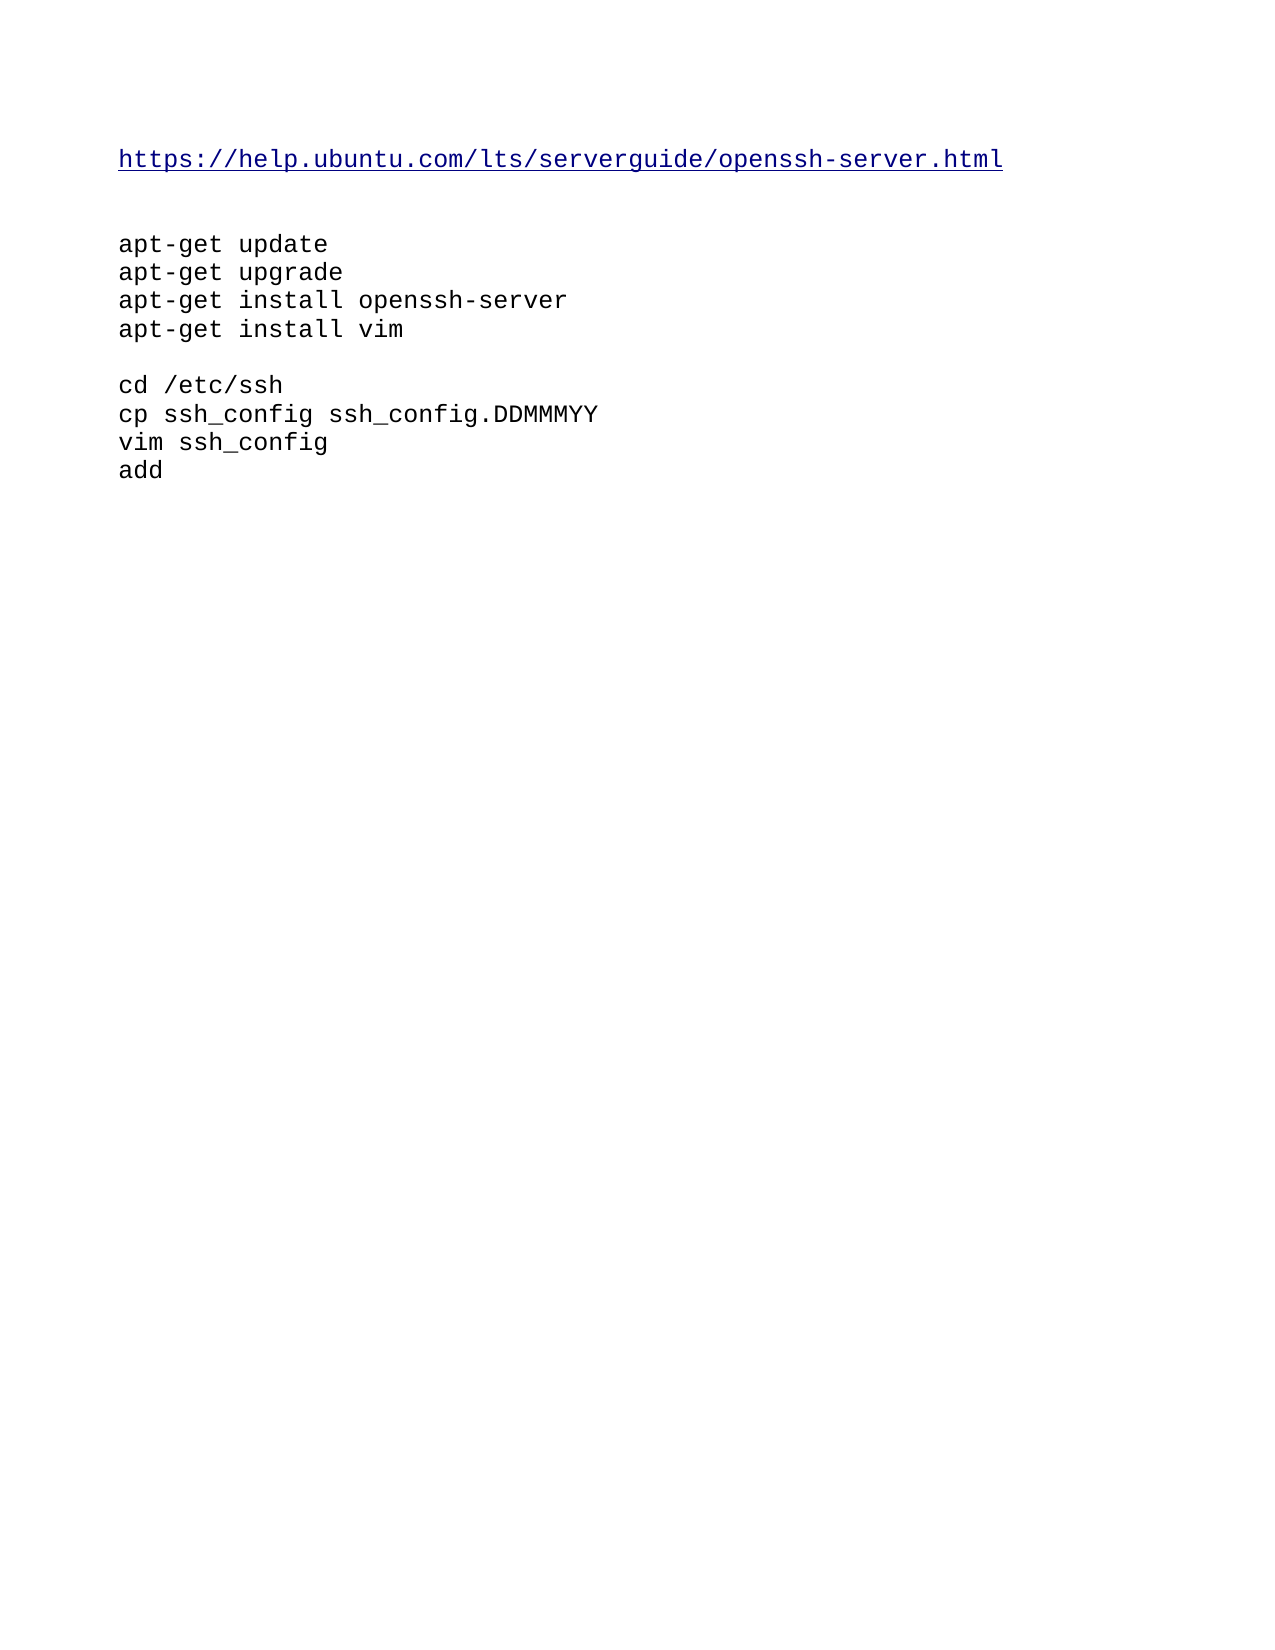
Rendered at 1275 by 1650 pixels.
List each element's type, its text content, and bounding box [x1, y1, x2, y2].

text vim ssh_config [118, 430, 1157, 458]
text add [118, 458, 1157, 486]
text cd /etc/ssh [118, 373, 1157, 401]
text apt-get upgrade [118, 260, 1157, 288]
text apt-get update [118, 231, 1157, 260]
text apt-get install vim [118, 316, 1157, 345]
text cp ssh_config ssh_config.DDMMMYY [118, 401, 1157, 430]
text https://help.ubuntu.com/lts/serverguide/openssh-server.html [118, 146, 1157, 175]
text apt-get install openssh-server [118, 288, 1157, 316]
